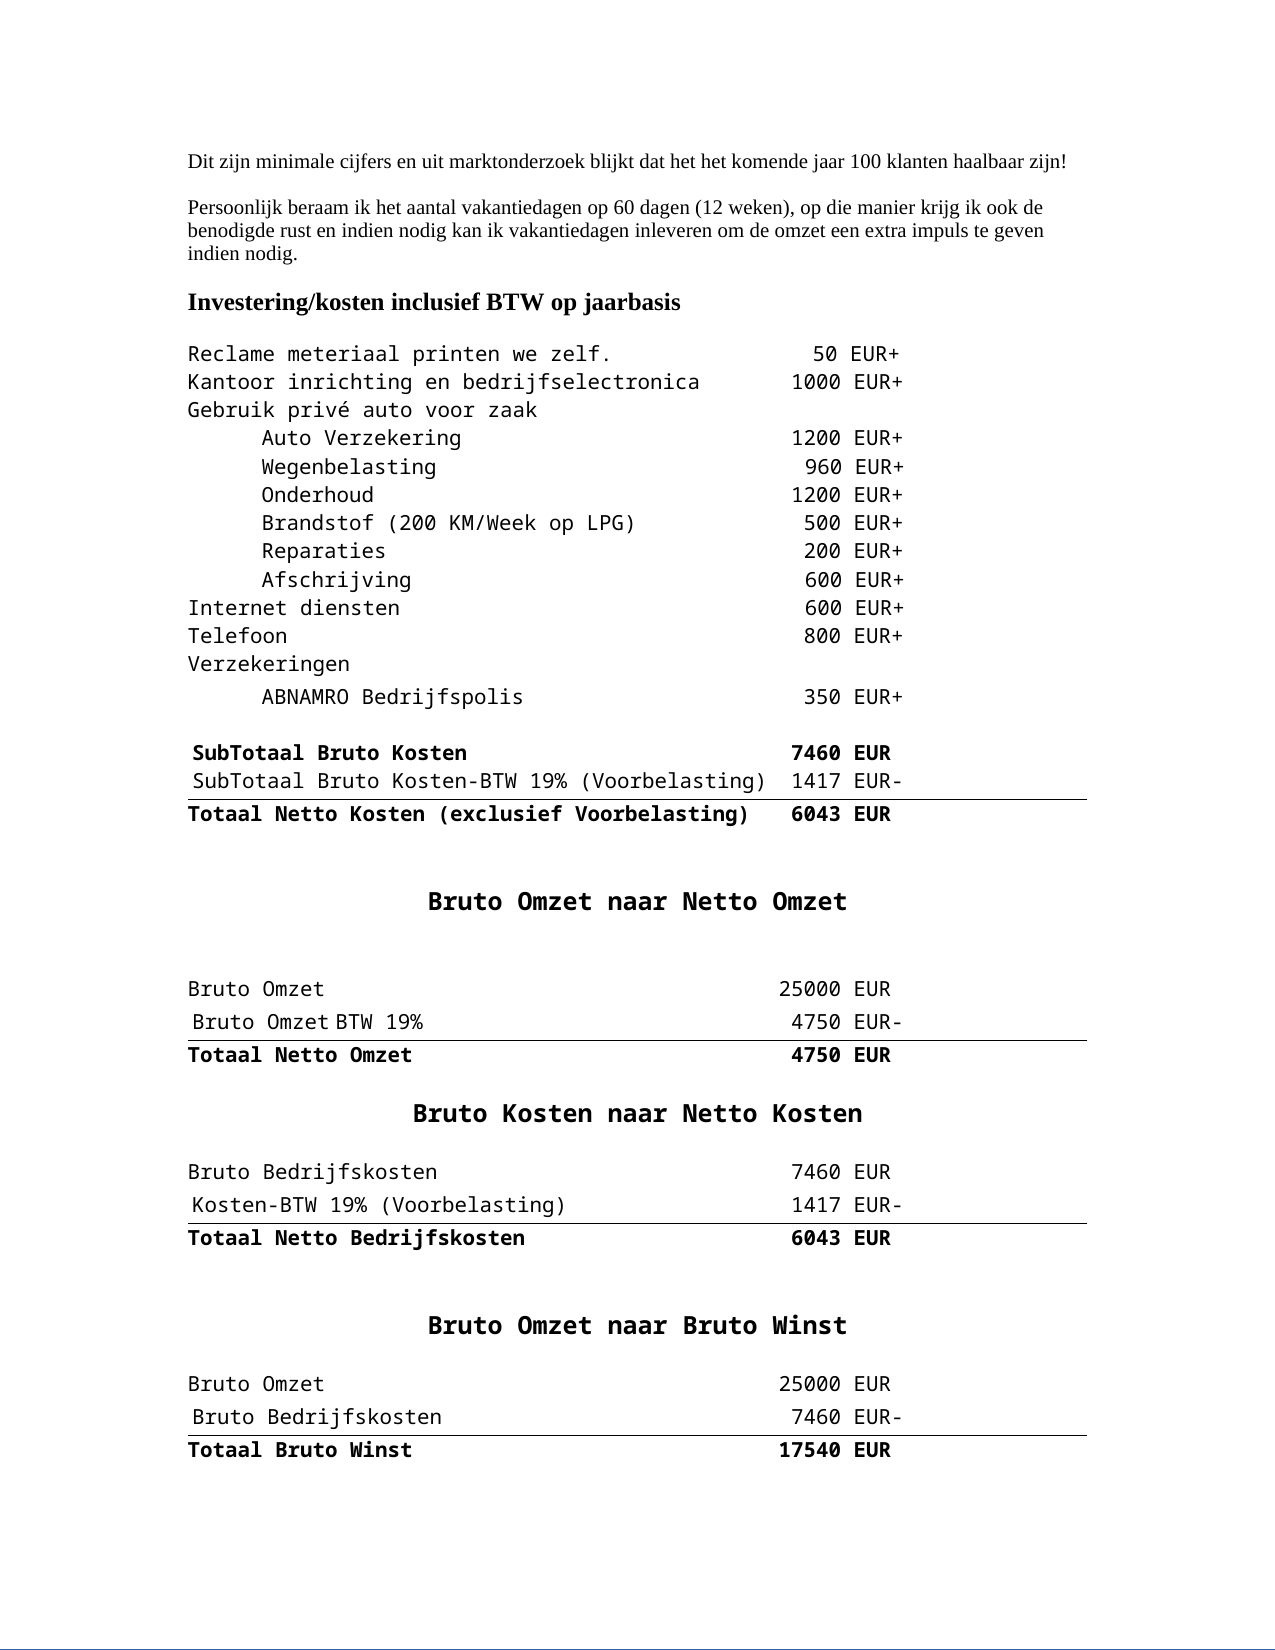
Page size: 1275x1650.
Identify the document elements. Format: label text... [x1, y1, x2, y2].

text Bruto Omzet BTW 19% 4750 EUR- [187, 1003, 1087, 1040]
text Afschrijving 600 EUR+ [187, 565, 1087, 593]
text Bruto Omzet naar Bruto Winst [187, 1307, 1087, 1341]
text Brandstof (200 KM/Week op LPG) 500 EUR+ [187, 508, 1087, 536]
text SubTotaal Bruto Kosten-BTW 19% (Voorbelasting) 1417 EUR- [187, 767, 1087, 799]
text Totaal Netto Bedrijfskosten 6043 EUR [187, 1223, 1087, 1251]
text Verzekeringen [187, 649, 1087, 678]
text Dit zijn minimale cijfers en uit marktonderzoek blijkt dat het het komende jaar 100 klanten haalbaar zijn! [187, 150, 1087, 173]
text ABNAMRO Bedrijfspolis 350 EUR+ [187, 678, 1087, 710]
text Internet diensten 600 EUR+ [187, 593, 1087, 621]
text Bruto Bedrijfskosten 7460 EUR- [187, 1398, 1087, 1435]
text Kantoor inrichting en bedrijfselectronica 1000 EUR+ [187, 367, 1087, 395]
text SubTotaal Bruto Kosten 7460 EUR [187, 738, 1087, 767]
text Persoonlijk beraam ik het aantal vakantiedagen op 60 dagen (12 weken), op die manier krijg ik ook de benodigde rust en indien nodig kan ik vakantiedagen inleveren om de omzet een extra impuls te geven indien nodig. [187, 196, 1087, 265]
text Bruto Omzet 25000 EUR [187, 1369, 1087, 1398]
text Kosten-BTW 19% (Voorbelasting) 1417 EUR- [187, 1186, 1087, 1223]
text Bruto Omzet naar Netto Omzet [187, 884, 1087, 918]
text Auto Verzekering 1200 EUR+ [187, 423, 1087, 452]
text Bruto Omzet 25000 EUR [187, 974, 1087, 1003]
text Bruto Bedrijfskosten 7460 EUR [187, 1157, 1087, 1186]
text Totaal Netto Kosten (exclusief Voorbelasting) 6043 EUR [187, 799, 1087, 828]
text Totaal Bruto Winst 17540 EUR [187, 1435, 1087, 1463]
text Wegenbelasting 960 EUR+ [187, 452, 1087, 480]
text Bruto Kosten naar Netto Kosten [187, 1096, 1087, 1130]
text Onderhoud 1200 EUR+ [187, 480, 1087, 508]
text Reparaties 200 EUR+ [187, 536, 1087, 565]
text Totaal Netto Omzet 4750 EUR [187, 1040, 1087, 1068]
text Reclame meteriaal printen we zelf. 50 EUR+ [187, 339, 1087, 367]
text Telefoon 800 EUR+ [187, 621, 1087, 649]
text Gebruik privé auto voor zaak [187, 395, 1087, 423]
text Investering/kosten inclusief BTW op jaarbasis [187, 288, 1087, 316]
